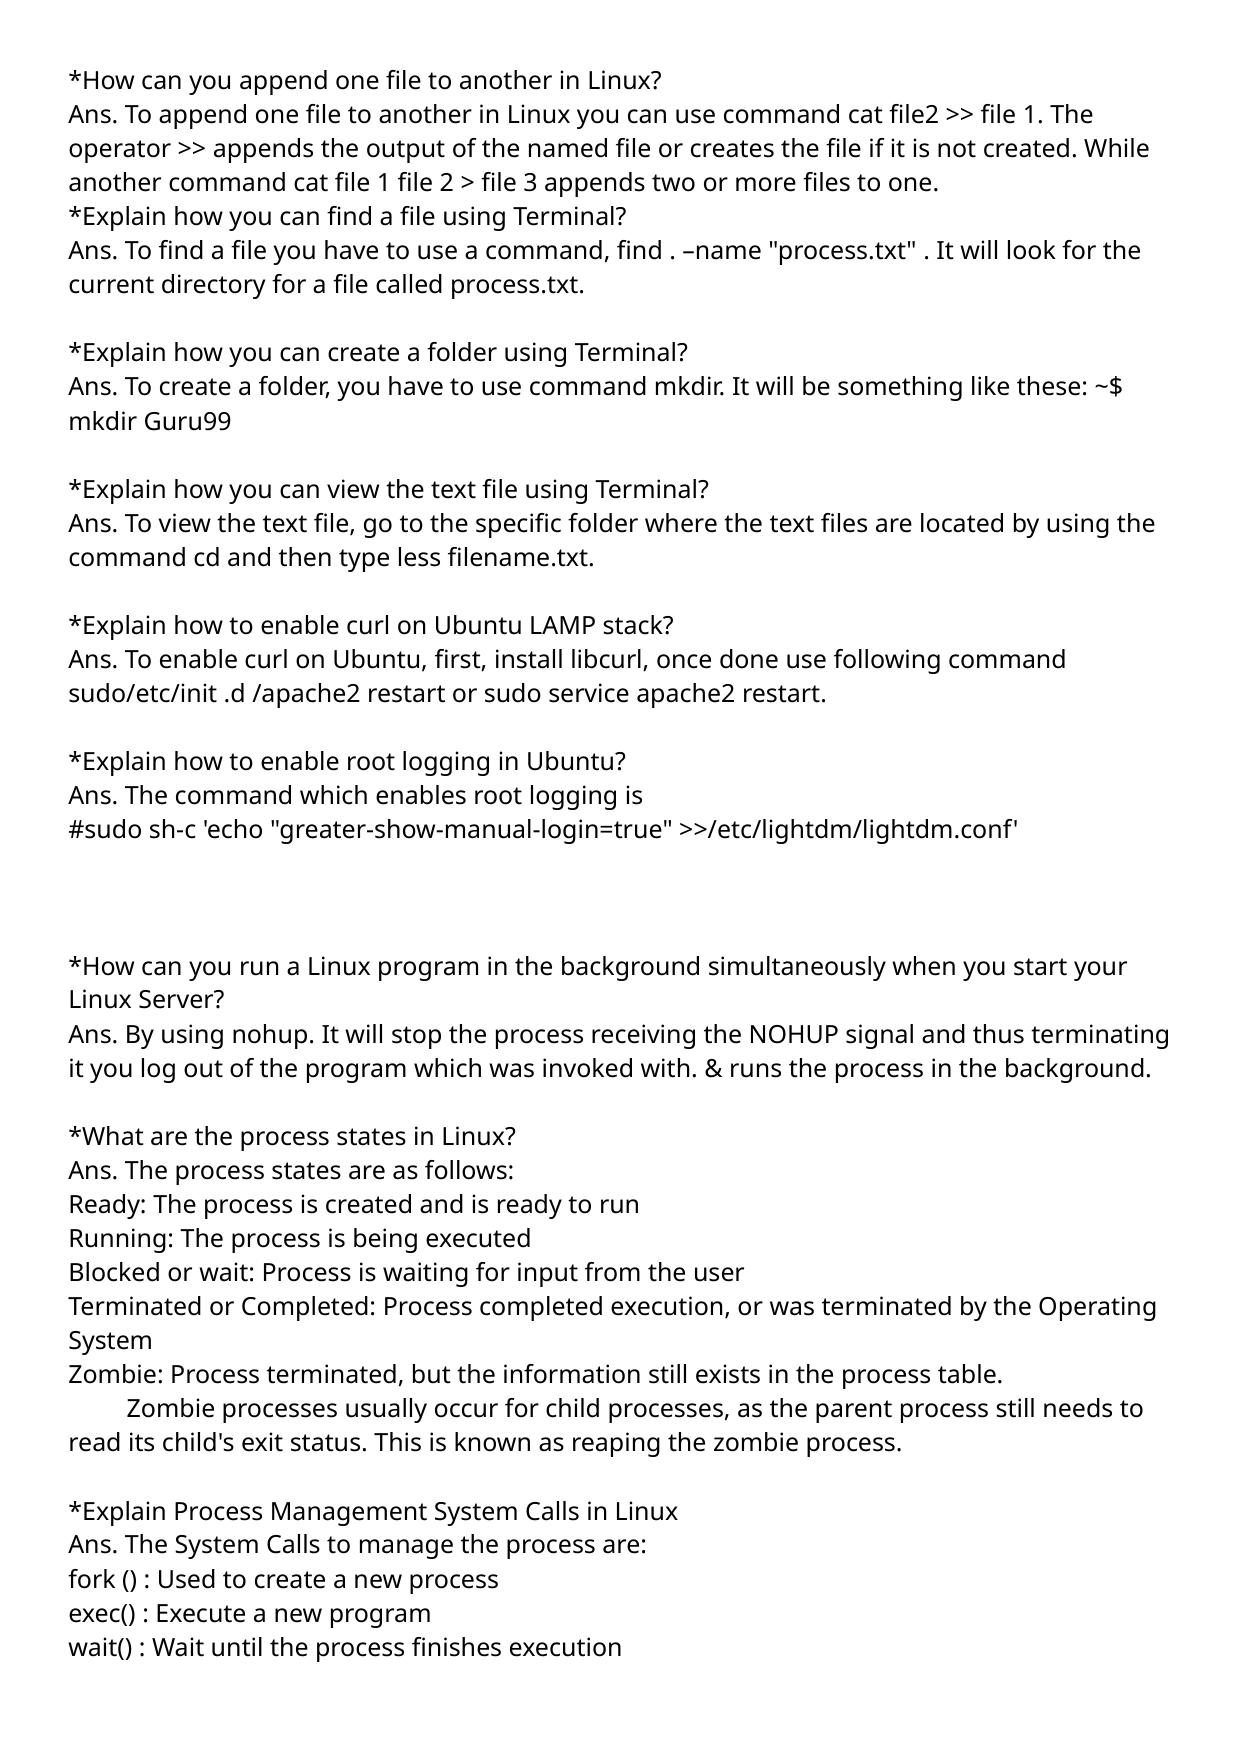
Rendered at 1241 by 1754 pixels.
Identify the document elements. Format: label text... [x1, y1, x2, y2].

text *What are the process states in Linux? [68, 1118, 1173, 1152]
text Ans. To append one file to another in Linux you can use command cat file2 >> file 1. The operator >> appends the output of the named file or creates the file if it is not created. While another command cat file 1 file 2 > file 3 appends two or more files to one. [68, 97, 1173, 199]
text Ans. The command which enables root logging is [68, 778, 1173, 812]
text Running: The process is being executed [68, 1221, 1173, 1255]
text *How can you run a Linux program in the background simultaneously when you start your Linux Server? [68, 948, 1173, 1016]
text Zombie: Process terminated, but the information still exists in the process table. [68, 1357, 1173, 1391]
text #sudo sh-c 'echo "greater-show-manual-login=true" >>/etc/lightdm/lightdm.conf' [68, 812, 1173, 846]
text *Explain how you can find a file using Terminal? [68, 199, 1173, 233]
text *Explain how you can view the text file using Terminal? [68, 471, 1173, 505]
text Ans. By using nohup. It will stop the process receiving the NOHUP signal and thus terminating it you log out of the program which was invoked with. & runs the process in the background. [68, 1016, 1173, 1084]
text *Explain how to enable curl on Ubuntu LAMP stack? [68, 607, 1173, 642]
text Ready: The process is created and is ready to run [68, 1187, 1173, 1221]
text Zombie processes usually occur for child processes, as the parent process still needs to read its child's exit status. This is known as reaping the zombie process. [68, 1391, 1173, 1459]
text Ans. To find a file you have to use a command, find . –name "process.txt" . It will look for the current directory for a file called process.txt. [68, 233, 1173, 301]
text Ans. The process states are as follows: [68, 1152, 1173, 1187]
text *Explain how to enable root logging in Ubuntu? [68, 744, 1173, 778]
text *How can you append one file to another in Linux? [68, 62, 1173, 97]
text *Explain how you can create a folder using Terminal? [68, 335, 1173, 369]
text Blocked or wait: Process is waiting for input from the user [68, 1255, 1173, 1289]
text Ans. To enable curl on Ubuntu, first, install libcurl, once done use following command sudo/etc/init .d /apache2 restart or sudo service apache2 restart. [68, 642, 1173, 710]
text fork () : Used to create a new process [68, 1561, 1173, 1595]
text *Explain Process Management System Calls in Linux [68, 1493, 1173, 1527]
text Ans. The System Calls to manage the process are: [68, 1527, 1173, 1561]
text Ans. To create a folder, you have to use command mkdir. It will be something like these: ~$ mkdir Guru99 [68, 369, 1173, 437]
text Terminated or Completed: Process completed execution, or was terminated by the Operating System [68, 1289, 1173, 1357]
text exec() : Execute a new program [68, 1595, 1173, 1629]
text wait() : Wait until the process finishes execution [68, 1629, 1173, 1663]
text Ans. To view the text file, go to the specific folder where the text files are located by using the command cd and then type less filename.txt. [68, 505, 1173, 573]
